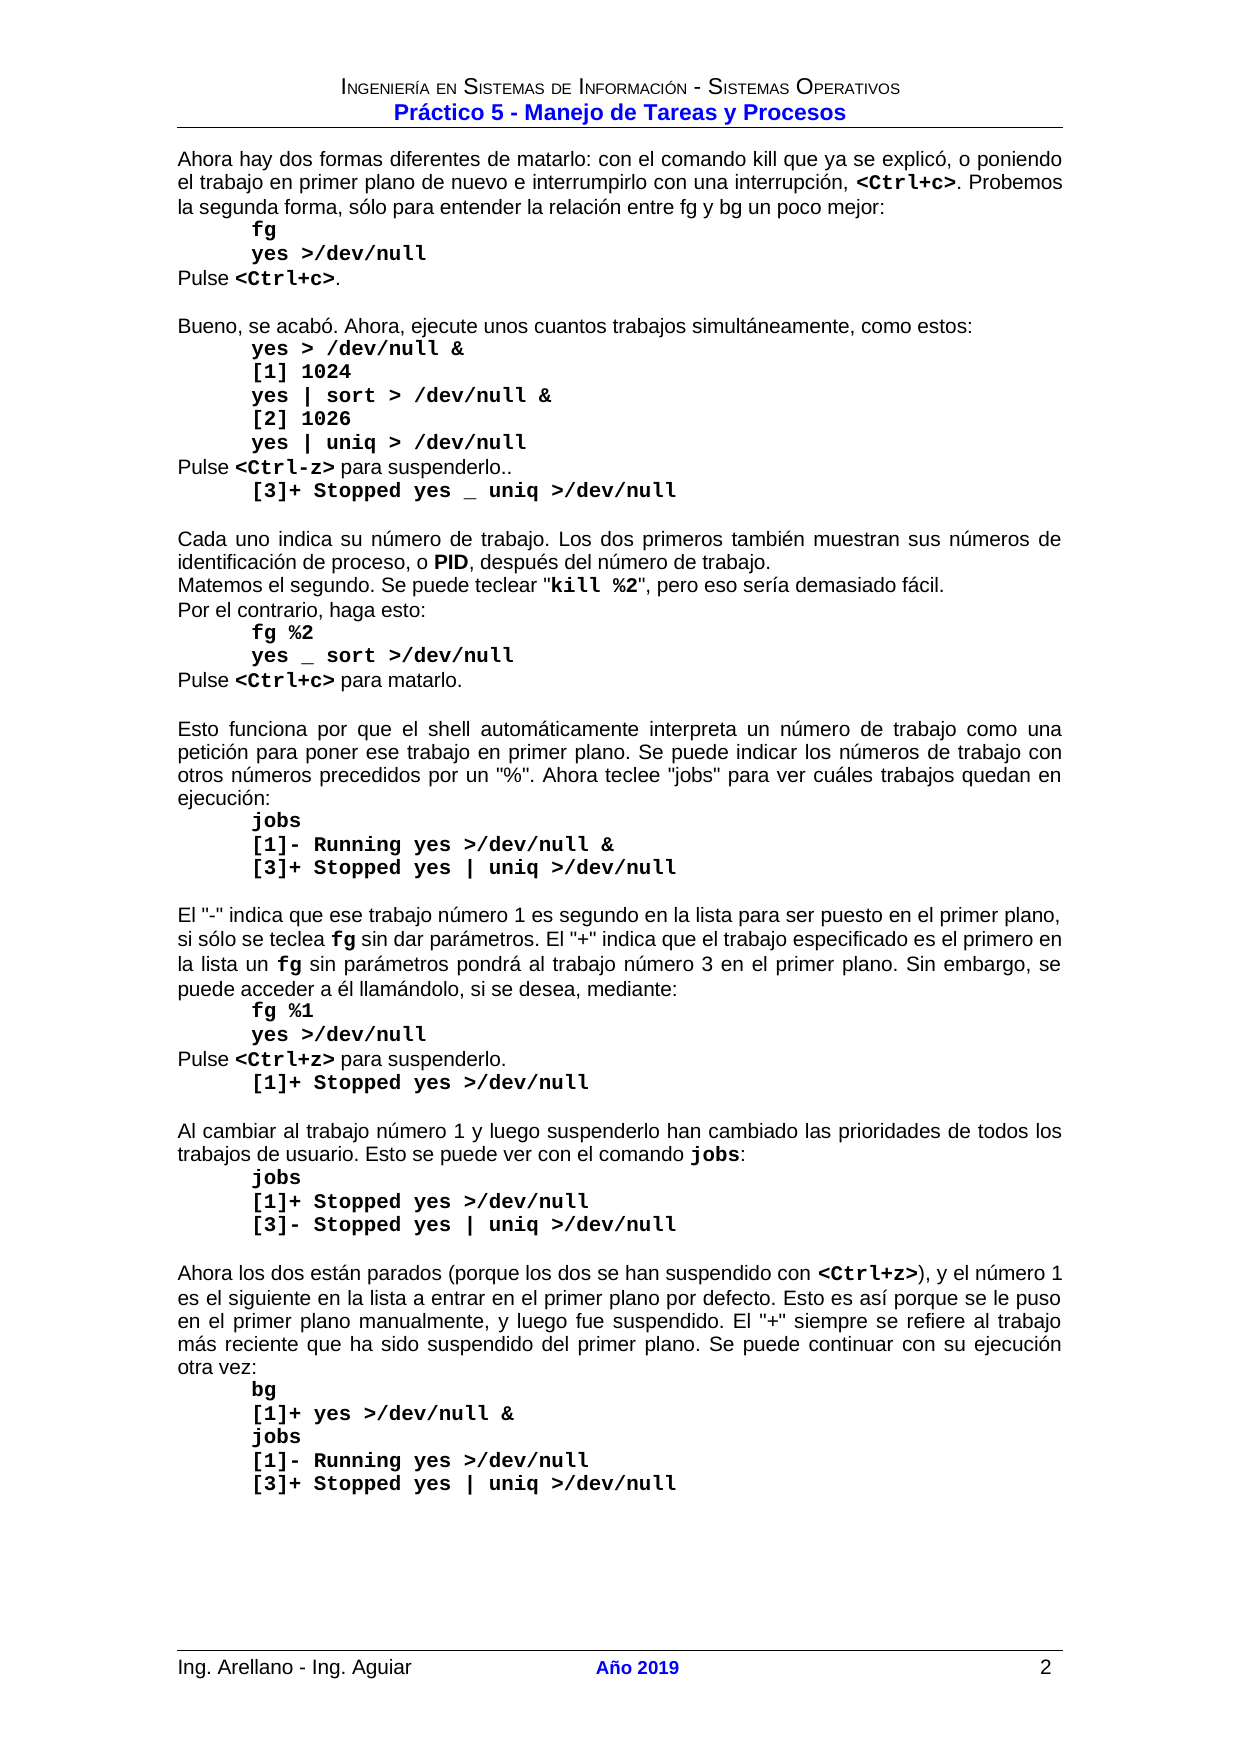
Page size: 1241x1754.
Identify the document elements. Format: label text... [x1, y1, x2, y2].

text Cada uno indica su número de trabajo. Los dos primeros también muestran sus números de identificación de proceso, o PID, después del número de trabajo. [177, 527, 1063, 574]
text yes >/dev/null [251, 1024, 1063, 1047]
text fg %1 [251, 1000, 1063, 1024]
text [3]+ Stopped yes _ uniq >/dev/null [177, 480, 1063, 504]
text yes > /dev/null & [251, 338, 1063, 361]
text [3]+ Stopped yes | uniq >/dev/null [251, 1473, 1063, 1497]
text fg [251, 219, 1063, 243]
text [1]+ Stopped yes >/dev/null [251, 1191, 1063, 1214]
text [3]- Stopped yes | uniq >/dev/null [251, 1214, 1063, 1238]
text Pulse <Ctrl+z> para suspenderlo. [177, 1047, 1063, 1072]
text [1]- Running yes >/dev/null & [251, 834, 1063, 857]
text Bueno, se acabó. Ahora, ejecute unos cuantos trabajos simultáneamente, como estos: [177, 314, 1063, 338]
text yes >/dev/null [251, 243, 1063, 266]
text jobs [251, 1167, 1063, 1191]
text [1] 1024 [251, 361, 1063, 385]
text yes | uniq > /dev/null [251, 432, 1063, 455]
text Pulse <Ctrl+c> para matarlo. [177, 669, 1063, 694]
text Ahora hay dos formas diferentes de matarlo: con el comando kill que ya se explicó, o poniendo el trabajo en primer plano de nuevo e interrumpirlo con una interrupción, <Ctrl+c>. Probemos la segunda forma, sólo para entender la relación entre fg y bg un poco mejor: [177, 148, 1063, 219]
text Pulse <Ctrl+c>. [177, 266, 1063, 291]
text yes | sort > /dev/null & [251, 385, 1063, 408]
text [2] 1026 [251, 408, 1063, 432]
text Esto funciona por que el shell automáticamente interpreta un número de trabajo como una petición para poner ese trabajo en primer plano. Se puede indicar los números de trabajo con otros números precedidos por un "%". Ahora teclee "jobs" para ver cuáles trabajos quedan en ejecución: [177, 717, 1063, 810]
text jobs [251, 810, 1063, 834]
text [1]+ yes >/dev/null & [251, 1403, 1063, 1426]
text Al cambiar al trabajo número 1 y luego suspenderlo han cambiado las prioridades de todos los trabajos de usuario. Esto se puede ver con el comando jobs: [177, 1119, 1063, 1167]
text [1]+ Stopped yes >/dev/null [177, 1072, 1063, 1096]
text [1]- Running yes >/dev/null [251, 1450, 1063, 1473]
text Ahora los dos están parados (porque los dos se han suspendido con <Ctrl+z>), y el número 1 es el siguiente en la lista a entrar en el primer plano por defecto. Esto es así porque se le puso en el primer plano manualmente, y luego fue suspendido. El "+" siempre se refiere al trabajo más reciente que ha sido suspendido del primer plano. Se puede continuar con su ejecución otra vez: [177, 1261, 1063, 1379]
text Por el contrario, haga esto: [177, 599, 1063, 622]
text bg [251, 1379, 1063, 1403]
text fg %2 [251, 622, 1063, 645]
text El "-" indica que ese trabajo número 1 es segundo en la lista para ser puesto en el primer plano, si sólo se teclea fg sin dar parámetros. El "+" indica que el trabajo especificado es el primero en la lista un fg sin parámetros pondrá al trabajo número 3 en el primer plano. Sin embargo, se puede acceder a él llamándolo, si se desea, mediante: [177, 904, 1063, 1000]
text jobs [251, 1426, 1063, 1450]
text yes _ sort >/dev/null [251, 645, 1063, 669]
text Pulse <Ctrl-z> para suspenderlo.. [177, 455, 1063, 480]
text Matemos el segundo. Se puede teclear "kill %2", pero eso sería demasiado fácil. [177, 574, 1063, 599]
text [3]+ Stopped yes | uniq >/dev/null [251, 857, 1063, 881]
